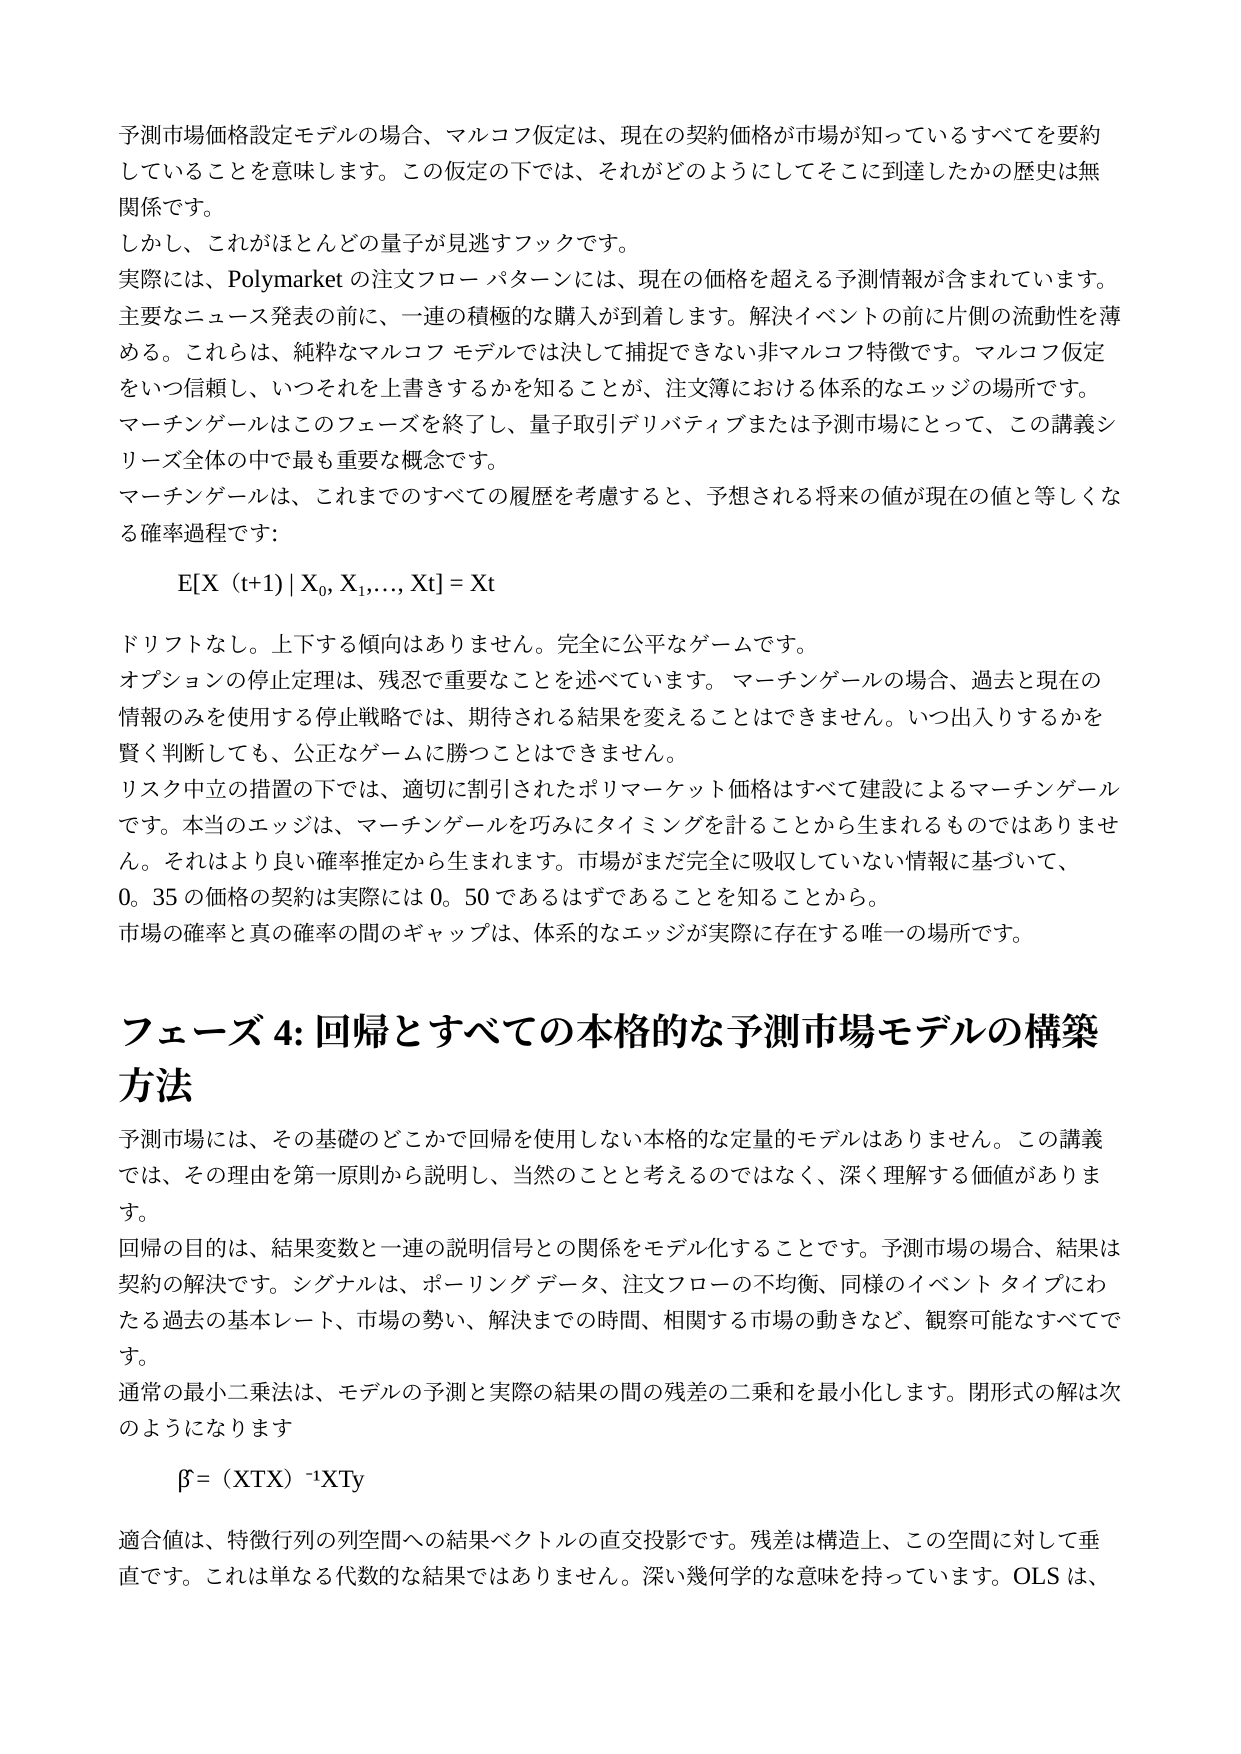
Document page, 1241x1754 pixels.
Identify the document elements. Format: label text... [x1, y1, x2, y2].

text 予測市場には、その基礎のどこかで回帰を使用しない本格的な定量的モデルはありません。この講義では、その理由を第一原則から説明し、当然のことと考えるのではなく、深く理解する価値があります。 [118, 1122, 1122, 1226]
text 適合値は、特徴行列の列空間への結果ベクトルの直交投影です。残差は構造上、この空間に対して垂直です。これは単なる代数的な結果ではありません。深い幾何学的な意味を持っています。OLS は、 [118, 1523, 1122, 1591]
text オプションの停止定理は、残忍で重要なことを述べています。 マーチンゲールの場合、過去と現在の情報のみを使用する停止戦略では、期待される結果を変えることはできません。いつ出入りするかを賢く判断しても、公正なゲームに勝つことはできません。 [118, 663, 1122, 767]
text 市場の確率と真の確率の間のギャップは、体系的なエッジが実際に存在する唯一の場所です。 [118, 917, 1122, 948]
text 回帰の目的は、結果変数と一連の説明信号との関係をモデル化することです。予測市場の場合、結果は契約の解決です。シグナルは、ポーリング データ、注文フローの不均衡、同様のイベント タイプにわたる過去の基本レート、市場の勢い、解決までの時間、相関する市場の動きなど、観察可能なすべてです。 [118, 1231, 1122, 1371]
text E[X（t+1) | X₀, X₁,…, Xt] = Xt [177, 566, 1063, 598]
text 実際には、Polymarket の注文フロー パターンには、現在の価格を超える予測情報が含まれています。主要なニュース発表の前に、一連の積極的な購入が到着します。解決イベントの前に片側の流動性を薄める。これらは、純粋なマルコフ モデルでは決して捕捉できない非マルコフ特徴です。マルコフ仮定をいつ信頼し、いつそれを上書きするかを知ることが、注文簿における体系的なエッジの場所です。 [118, 263, 1122, 403]
subtitle フェーズ 4: 回帰とすべての本格的な予測市場モデルの構築方法 [118, 1002, 1122, 1110]
text ドリフトなし。上下する傾向はありません。完全に公平なゲームです。 [118, 627, 1122, 659]
text リスク中立の措置の下では、適切に割引されたポリマーケット価格はすべて建設によるマーチンゲールです。本当のエッジは、マーチンゲールを巧みにタイミングを計ることから生まれるものではありません。それはより良い確率推定から生まれます。市場がまだ完全に吸収していない情報に基づいて、0。35 の価格の契約は実際には 0。50 であるはずであることを知ることから。 [118, 772, 1122, 912]
text マーチンゲールは、これまでのすべての履歴を考慮すると、予想される将来の値が現在の値と等しくなる確率過程です: [118, 479, 1122, 547]
text β̂ =（XTX）⁻¹XTy [177, 1462, 1063, 1494]
text 予測市場価格設定モデルの場合、マルコフ仮定は、現在の契約価格が市場が知っているすべてを要約していることを意味します。この仮定の下では、それがどのようにしてそこに到達したかの歴史は無関係です。 [118, 118, 1122, 222]
text しかし、これがほとんどの量子が見逃すフックです。 [118, 227, 1122, 258]
text マーチンゲールはこのフェーズを終了し、量子取引デリバティブまたは予測市場にとって、この講義シリーズ全体の中で最も重要な概念です。 [118, 407, 1122, 475]
text 通常の最小二乗法は、モデルの予測と実際の結果の間の残差の二乗和を最小化します。閉形式の解は次のようになります [118, 1376, 1122, 1443]
